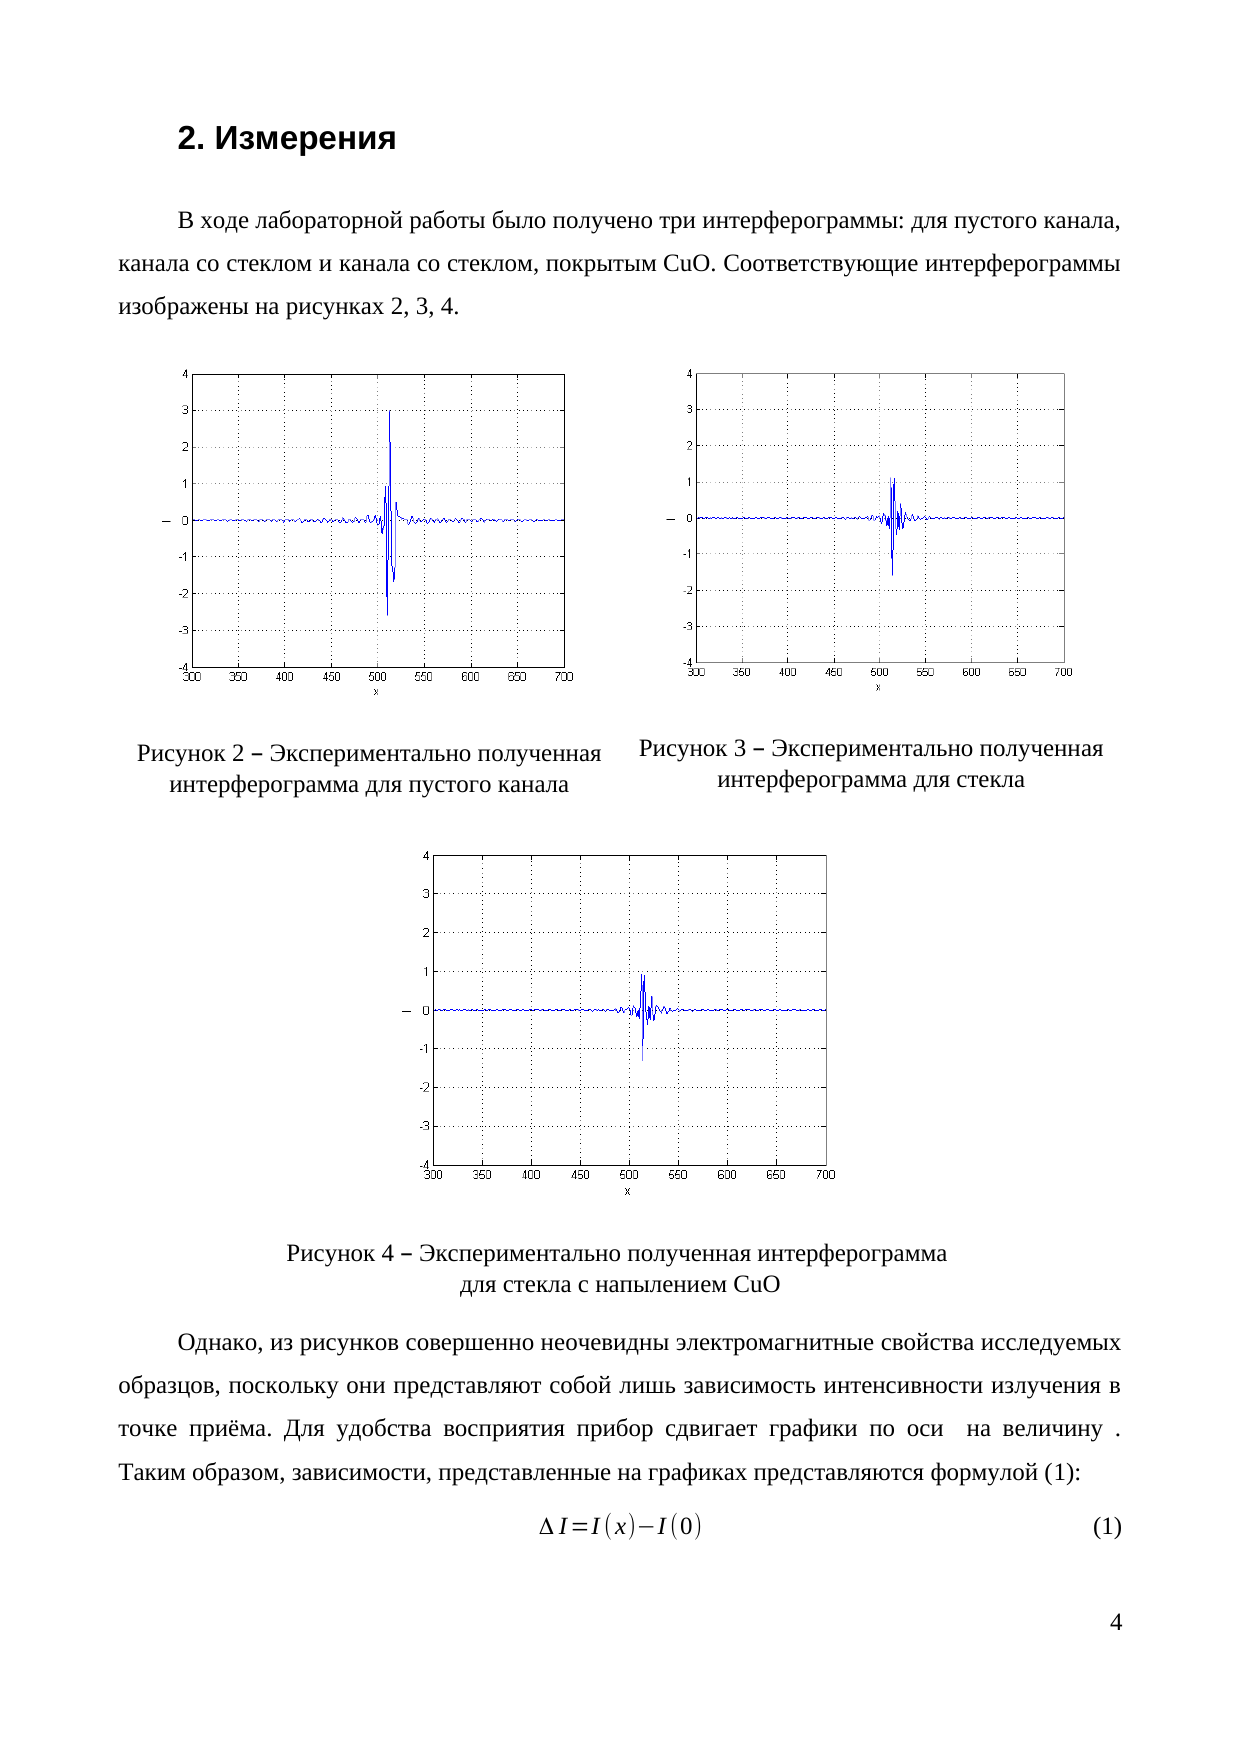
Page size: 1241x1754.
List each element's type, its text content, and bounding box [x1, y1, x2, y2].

picture [634, 346, 1108, 701]
table_header Рисунок 3 – Экспериментально полученная интерферограмма для стекла [620, 346, 1122, 827]
text Однако, из рисунков совершенно неочевидны электромагнитные свойства исследуемых образцов, поскольку они представляют собой лишь зависимость интенсивности излучения в точке приёма. Для удобства восприятия прибор сдвигает графики по оси на величину . Таким образом, зависимости, представленные на графиках представляются формулой (1): [118, 1327, 1122, 1485]
text (1) [118, 1511, 1122, 1542]
picture [367, 827, 873, 1206]
text В ходе лабораторной работы было получено три интерферограммы: для пустого канала, канала со стеклом и канала со стеклом, покрытым CuO. Соответствующие интерферограммы изображены на рисунках 2, 3, 4. [118, 205, 1122, 320]
picture [129, 346, 609, 706]
subtitle Измерения [118, 118, 1122, 157]
table_header Рисунок 2 – Экспериментально полученная интерферограмма для пустого канала [118, 346, 620, 827]
text Рисунок 4 – Экспериментально полученная интерферограмма для стекла с напылением CuO [118, 1235, 1122, 1298]
